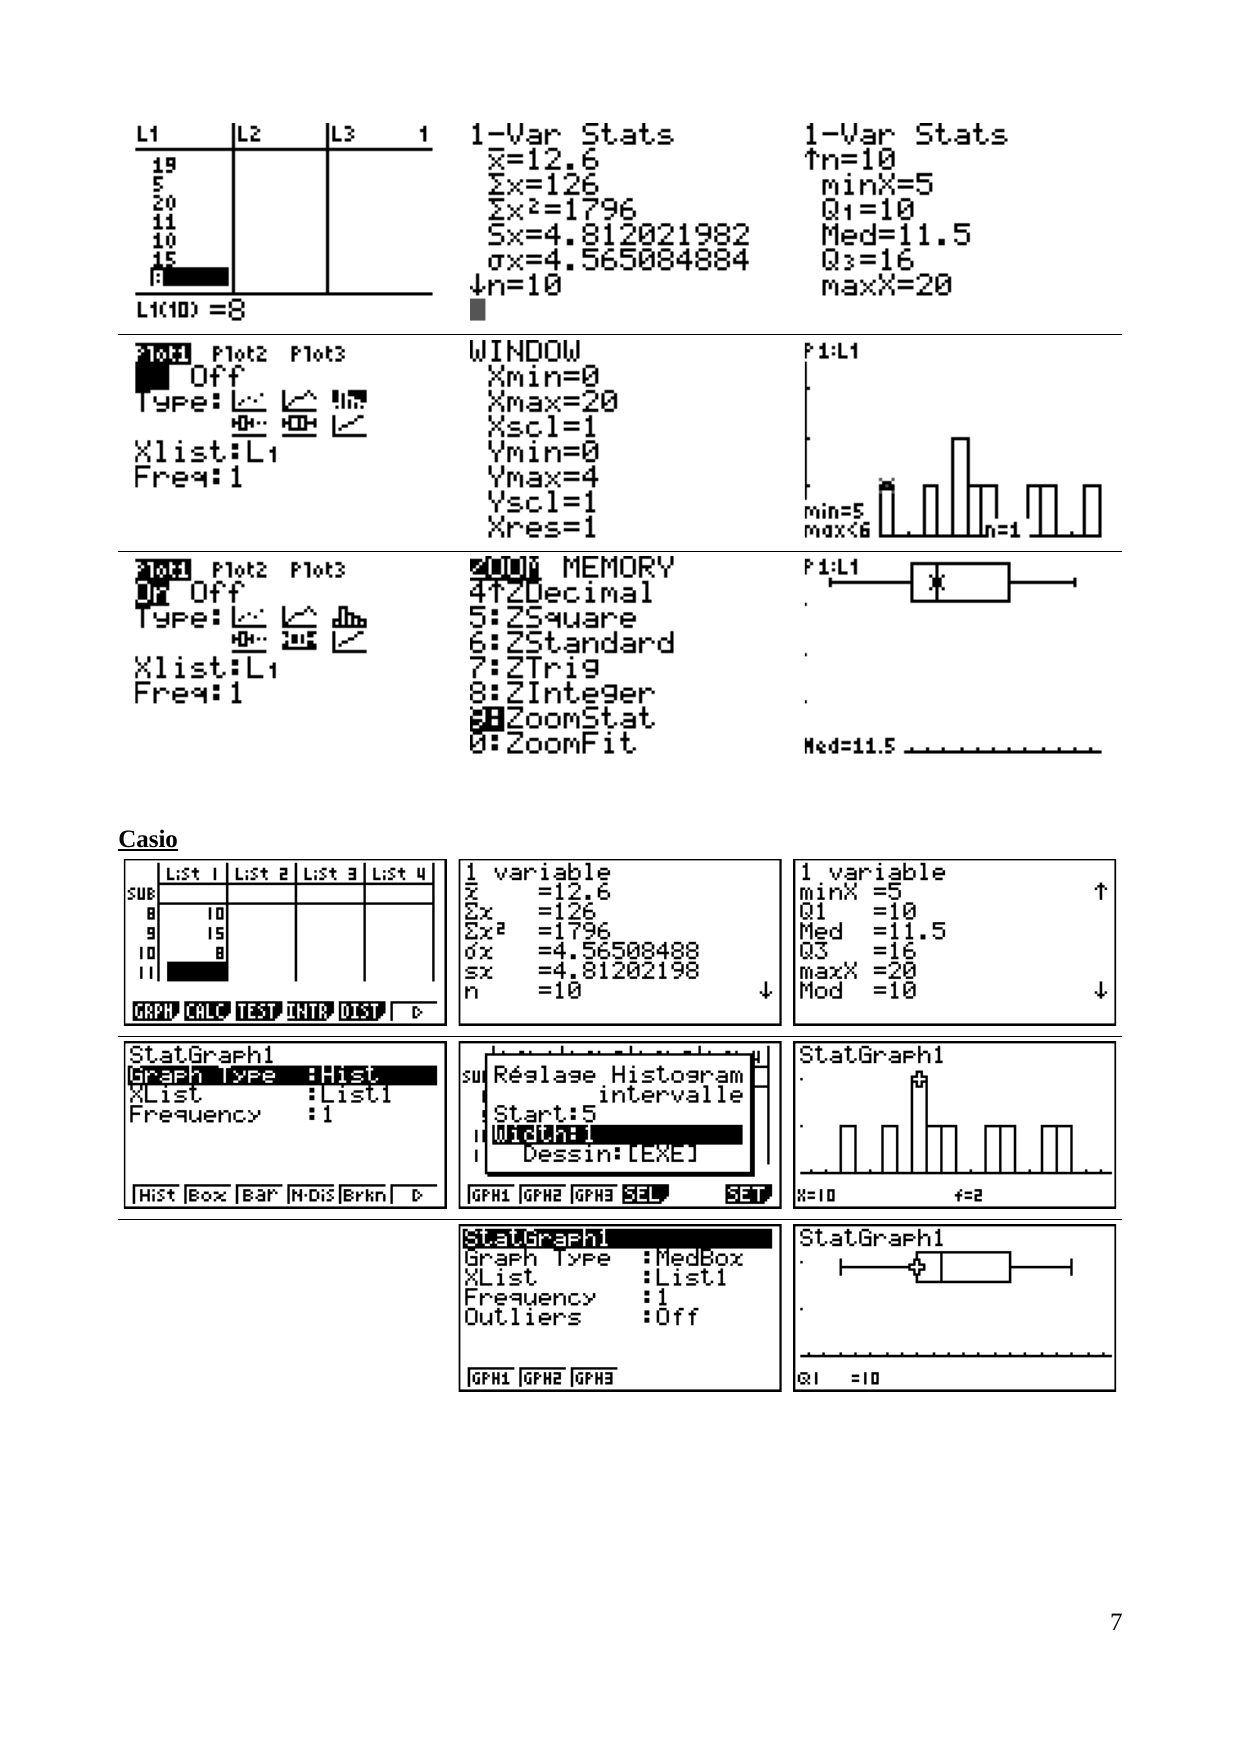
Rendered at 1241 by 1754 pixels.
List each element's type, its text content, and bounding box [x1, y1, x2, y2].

picture [135, 556, 436, 757]
table_header [118, 853, 453, 1036]
picture [135, 340, 436, 541]
table_header [453, 853, 787, 1036]
picture [458, 1041, 782, 1209]
picture [470, 556, 770, 757]
picture [458, 1224, 782, 1392]
picture [123, 859, 447, 1026]
table_cell [788, 1220, 1122, 1402]
table_cell [118, 1220, 453, 1402]
picture [123, 1041, 447, 1209]
table_cell [118, 552, 453, 767]
table_cell [118, 1037, 453, 1219]
picture [458, 859, 782, 1026]
picture [804, 340, 1105, 541]
picture [804, 123, 1105, 324]
picture [793, 1224, 1117, 1392]
table_cell [788, 552, 1122, 767]
table_header [118, 118, 453, 334]
table_cell [453, 335, 787, 551]
picture [470, 123, 770, 324]
table_cell [788, 335, 1122, 551]
text Casio [118, 824, 1122, 853]
table_cell [453, 552, 787, 767]
table_cell [453, 1037, 787, 1219]
picture [470, 340, 770, 541]
table_header [453, 118, 787, 334]
picture [135, 123, 436, 324]
picture [804, 556, 1105, 757]
table_cell [453, 1220, 787, 1402]
table_header [788, 853, 1122, 1036]
table_cell [788, 1037, 1122, 1219]
picture [793, 859, 1117, 1026]
table_header [788, 118, 1122, 334]
table_cell [118, 335, 453, 551]
picture [793, 1041, 1117, 1209]
